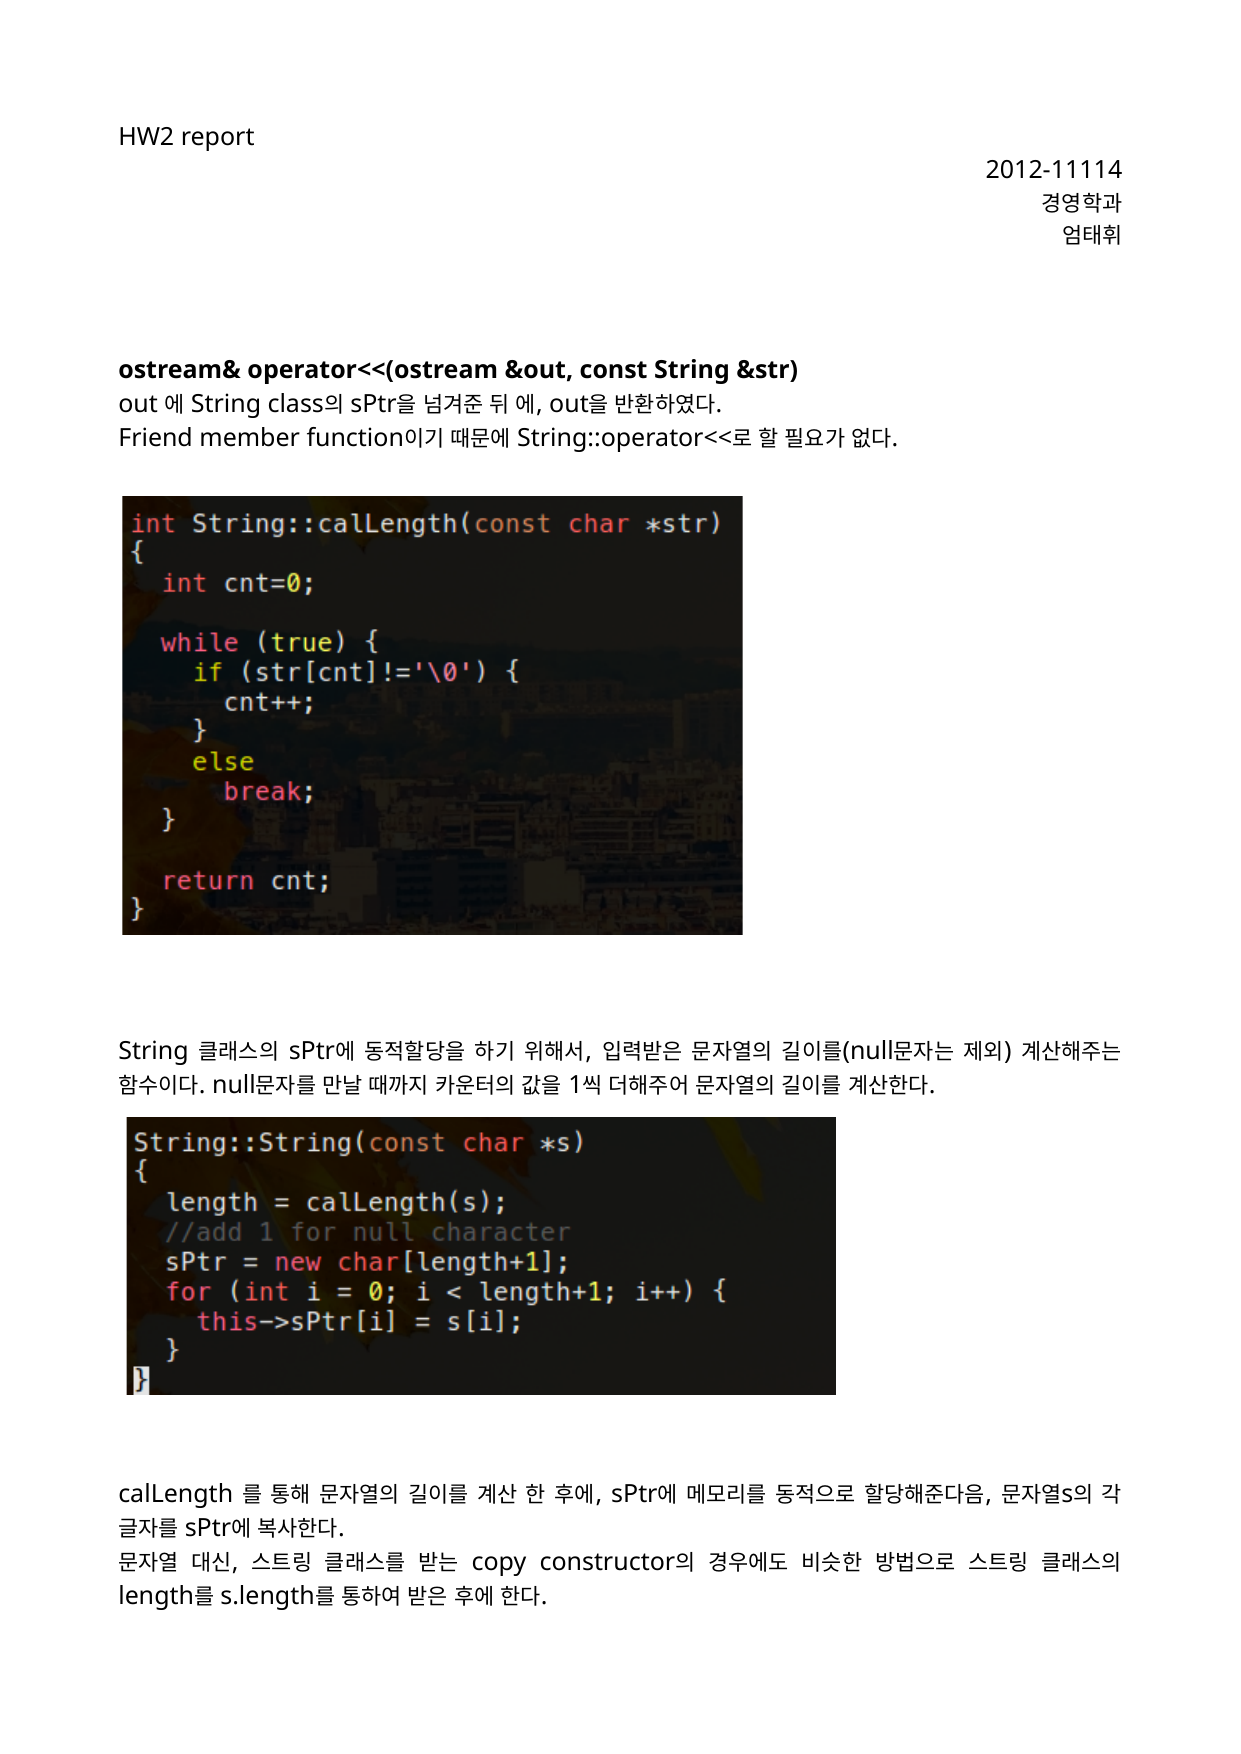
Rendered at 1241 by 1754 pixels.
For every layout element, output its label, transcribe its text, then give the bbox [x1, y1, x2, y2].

text calLength 를 통해 문자열의 길이를 계산 한 후에, sPtr에 메모리를 동적으로 할당해준다음, 문자열s의 각 글자를 sPtr에 복사한다. [118, 1476, 1122, 1544]
text 문자열 대신, 스트링 클래스를 받는 copy constructor의 경우에도 비슷한 방법으로 스트링 클래스의 length를 s.length를 통하여 받은 후에 한다. [118, 1544, 1122, 1612]
picture [122, 496, 743, 935]
text 엄태휘 [118, 218, 1122, 249]
text ostream& operator<<(ostream &out, const String &str) [118, 352, 1122, 386]
text 경영학과 [118, 186, 1122, 218]
text Friend member function이기 때문에 String::operator<<로 할 필요가 없다. [118, 420, 1122, 454]
text 2012-11114 [118, 152, 1122, 186]
picture [126, 1117, 836, 1395]
text String 클래스의 sPtr에 동적할당을 하기 위해서, 입력받은 문자열의 길이를(null문자는 제외) 계산해주는 함수이다. null문자를 만날 때까지 카운터의 값을 1씩 더해주어 문자열의 길이를 계산한다. [118, 1033, 1122, 1101]
text HW2 report [118, 118, 1122, 152]
text out 에 String class의 sPtr을 넘겨준 뒤 에, out을 반환하였다. [118, 386, 1122, 420]
